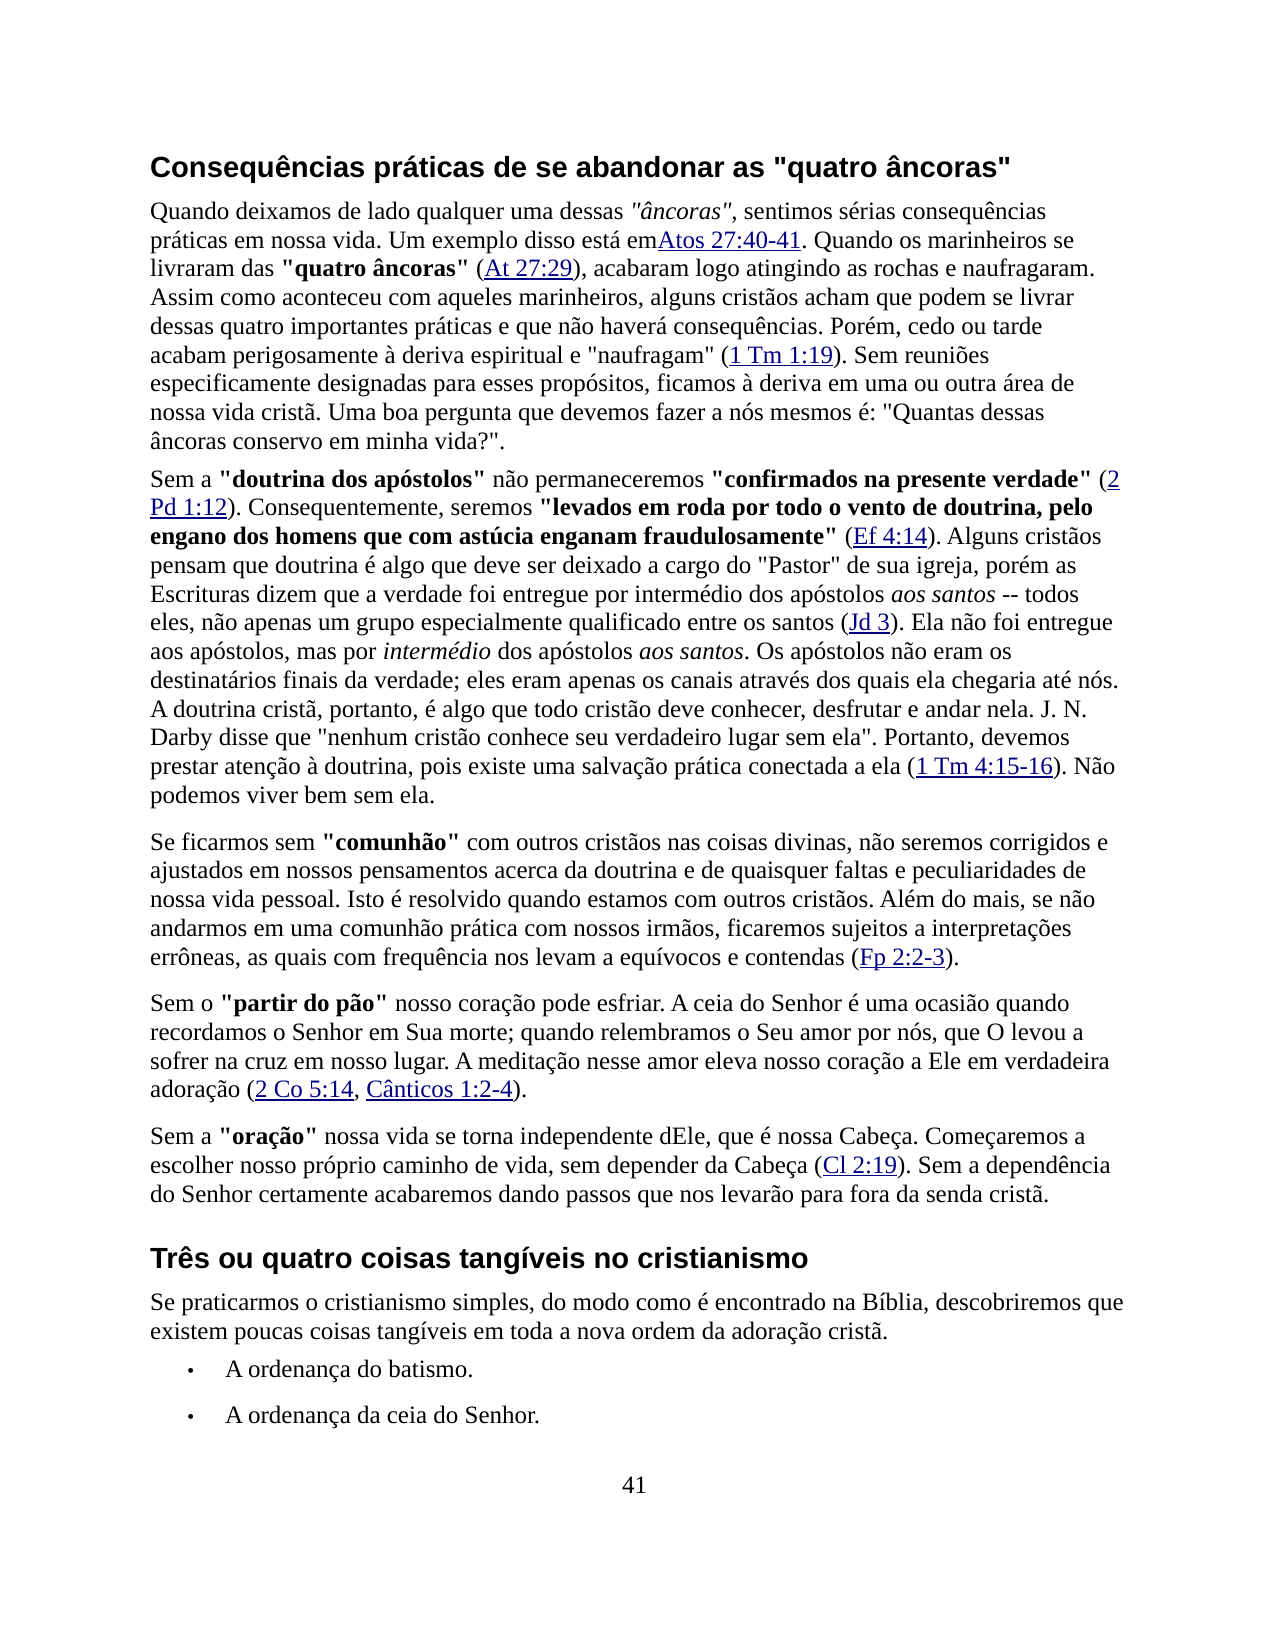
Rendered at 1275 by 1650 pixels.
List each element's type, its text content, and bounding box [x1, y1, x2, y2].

subtitle Consequências práticas de se abandonar as "quatro âncoras" [150, 150, 1125, 183]
list A ordenança do batismo. [187, 1354, 1125, 1383]
list A ordenança da ceia do Senhor. [187, 1401, 1125, 1429]
text Sem a "doutrina dos apóstolos" não permaneceremos "confirmados na presente verdade" (2 Pd 1:12). Consequentemente, seremos "levados em roda por todo o vento de doutrina, pelo engano dos homens que com astúcia enganam fraudulosamente" (Ef 4:14). Alguns cristãos pensam que doutrina é algo que deve ser deixado a cargo do "Pastor" de sua igreja, porém as Escrituras dizem que a verdade foi entregue por intermédio dos apóstolos aos santos -- todos eles, não apenas um grupo especialmente qualificado entre os santos (Jd 3). Ela não foi entregue aos apóstolos, mas por intermédio dos apóstolos aos santos. Os apóstolos não eram os destinatários finais da verdade; eles eram apenas os canais através dos quais ela chegaria até nós. A doutrina cristã, portanto, é algo que todo cristão deve conhecer, desfrutar e andar nela. J. N. Darby disse que "nenhum cristão conhece seu verdadeiro lugar sem ela". Portanto, devemos prestar atenção à doutrina, pois existe uma salvação prática conectada a ela (1 Tm 4:15-16). Não podemos viver bem sem ela. [150, 464, 1125, 809]
text Se praticarmos o cristianismo simples, do modo como é encontrado na Bíblia, descobriremos que existem poucas coisas tangíveis em toda a nova ordem da adoração cristã. [150, 1287, 1125, 1345]
text Sem o "partir do pão" nosso coração pode esfriar. A ceia do Senhor é uma ocasião quando recordamos o Senhor em Sua morte; quando relembramos o Seu amor por nós, que O levou a sofrer na cruz em nosso lugar. A meditação nesse amor eleva nosso coração a Ele em verdadeira adoração (2 Co 5:14, Cânticos 1:2-4). [150, 988, 1125, 1103]
text Quando deixamos de lado qualquer uma dessas "âncoras", sentimos sérias consequências práticas em nossa vida. Um exemplo disso está emAtos 27:40-41. Quando os marinheiros se livraram das "quatro âncoras" (At 27:29), acabaram logo atingindo as rochas e naufragaram. Assim como aconteceu com aqueles marinheiros, alguns cristãos acham que podem se livrar dessas quatro importantes práticas e que não haverá consequências. Porém, cedo ou tarde acabam perigosamente à deriva espiritual e "naufragam" (1 Tm 1:19). Sem reuniões especificamente designadas para esses propósitos, ficamos à deriva em uma ou outra área de nossa vida cristã. Uma boa pergunta que devemos fazer a nós mesmos é: "Quantas dessas âncoras conservo em minha vida?". [150, 196, 1125, 455]
subtitle Três ou quatro coisas tangíveis no cristianismo [150, 1241, 1125, 1275]
text Se ficarmos sem "comunhão" com outros cristãos nas coisas divinas, não seremos corrigidos e ajustados em nossos pensamentos acerca da doutrina e de quaisquer faltas e peculiaridades de nossa vida pessoal. Isto é resolvido quando estamos com outros cristãos. Além do mais, se não andarmos em uma comunhão prática com nossos irmãos, ficaremos sujeitos a interpretações errôneas, as quais com frequência nos levam a equívocos e contendas (Fp 2:2-3). [150, 827, 1125, 970]
text Sem a "oração" nossa vida se torna independente dEle, que é nossa Cabeça. Começaremos a escolher nosso próprio caminho de vida, sem depender da Cabeça (Cl 2:19). Sem a dependência do Senhor certamente acabaremos dando passos que nos levarão para fora da senda cristã. [150, 1121, 1125, 1207]
